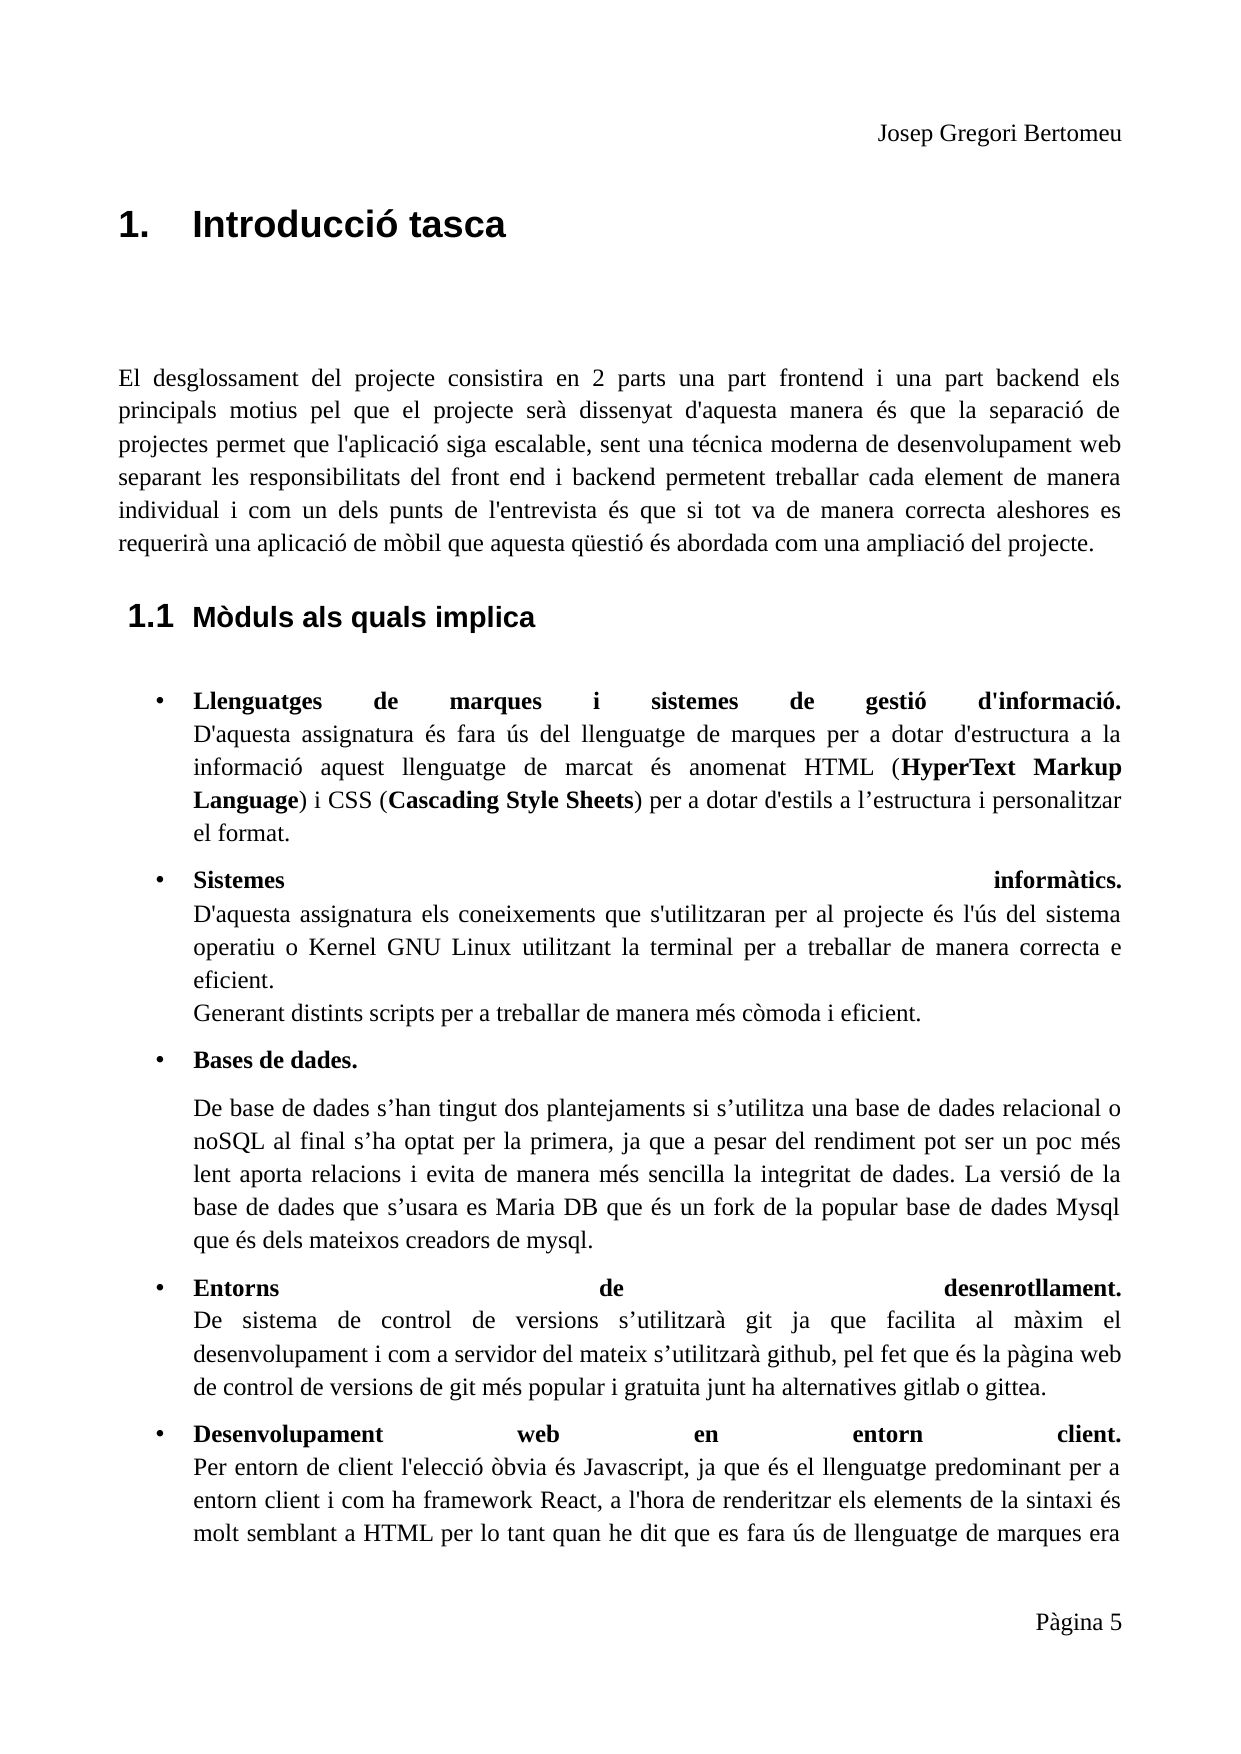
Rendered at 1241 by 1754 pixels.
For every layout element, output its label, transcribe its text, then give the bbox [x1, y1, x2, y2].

list Llenguatges de marques i sistemes de gestió d'informació. D'aquesta assignatura és fara ús del llenguatge de marques per a dotar d'estructura a la informació aquest llenguatge de marcat és anomenat HTML (HyperText Markup Language) i CSS (Cascading Style Sheets) per a dotar d'estils a l’estructura i personalitzar el format. [156, 686, 1122, 847]
list Entorns de desenrotllament. De sistema de control de versions s’utilitzarà git ja que facilita al màxim el desenvolupament i com a servidor del mateix s’utilitzarà github, pel fet que és la pàgina web de control de versions de git més popular i gratuita junt ha alternatives gitlab o gittea. [156, 1273, 1122, 1400]
subtitle Mòduls als quals implica [118, 596, 1122, 673]
text El desglossament del projecte consistira en 2 parts una part frontend i una part backend els principals motius pel que el projecte serà dissenyat d'aquesta manera és que la separació de projectes permet que l'aplicació siga escalable, sent una técnica moderna de desenvolupament web separant les responsibilitats del front end i backend permetent treballar cada element de manera individual i com un dels punts de l'entrevista és que si tot va de manera correcta aleshores es requerirà una aplicació de mòbil que aquesta qüestió és abordada com una ampliació del projecte. [118, 363, 1122, 556]
list De base de dades s’han tingut dos plantejaments si s’utilitza una base de dades relacional o noSQL al final s’ha optat per la primera, ja que a pesar del rendiment pot ser un poc més lent aporta relacions i evita de manera més sencilla la integritat de dades. La versió de la base de dades que s’usara es Maria DB que és un fork de la popular base de dades Mysql que és dels mateixos creadors de mysql. [156, 1093, 1122, 1254]
list Bases de dades. [156, 1045, 1122, 1074]
subtitle Introducció tasca [118, 201, 1122, 245]
list Sistemes informàtics. D'aquesta assignatura els coneixements que s'utilitzaran per al projecte és l'ús del sistema operatiu o Kernel GNU Linux utilitzant la terminal per a treballar de manera correcta e eficient. Generant distints scripts per a treballar de manera més còmoda i eficient. [156, 866, 1122, 1026]
list Desenvolupament web en entorn client. Per entorn de client l'elecció òbvia és Javascript, ja que és el llenguatge predominant per a entorn client i com ha framework React, a l'hora de renderitzar els elements de la sintaxi és molt semblant a HTML per lo tant quan he dit que es fara ús de llenguatge de marques era [156, 1419, 1122, 1547]
